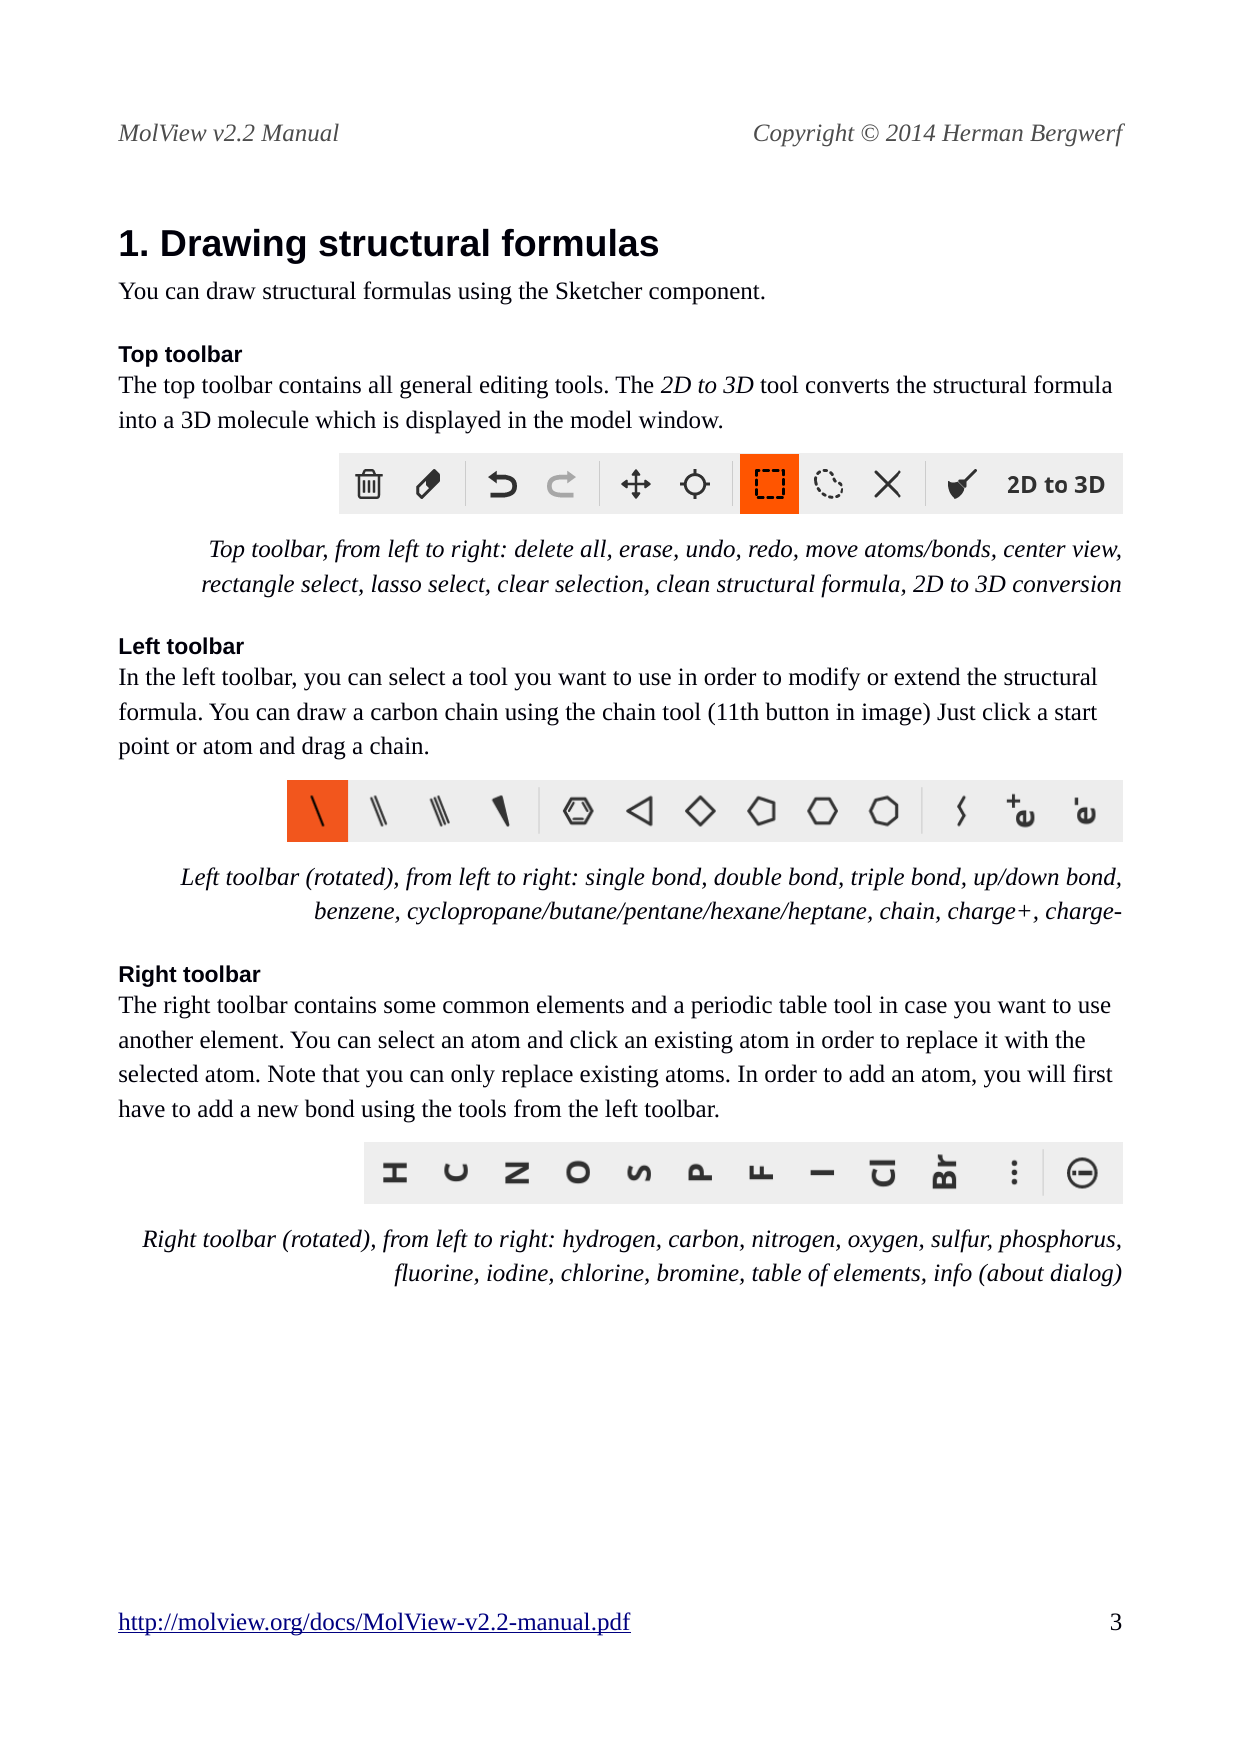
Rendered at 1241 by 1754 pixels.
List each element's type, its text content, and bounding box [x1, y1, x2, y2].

text The top toolbar contains all general editing tools. The 2D to 3D tool converts the structural formula into a 3D molecule which is displayed in the model window. [118, 370, 1122, 433]
text You can draw structural formulas using the Sketcher component. [118, 276, 1122, 305]
subtitle Left toolbar [118, 633, 1152, 659]
text Left toolbar (rotated), from left to right: single bond, double bond, triple bond, up/down bond, benzene, cyclopropane/butane/pentane/hexane/heptane, chain, charge+, charge- [118, 862, 1122, 925]
picture [287, 780, 1123, 842]
picture [339, 453, 1123, 514]
picture [364, 1142, 1123, 1204]
text Top toolbar, from left to right: delete all, erase, undo, redo, move atoms/bonds, center view, rectangle select, lasso select, clear selection, clean structural formula, 2D to 3D conversion [118, 534, 1122, 597]
subtitle Right toolbar [118, 961, 1152, 987]
subtitle Top toolbar [118, 341, 1152, 367]
text Right toolbar (rotated), from left to right: hydrogen, carbon, nitrogen, oxygen, sulfur, phosphorus, fluorine, iodine, chlorine, bromine, table of elements, info (about dialog) [118, 1224, 1122, 1287]
text The right toolbar contains some common elements and a periodic table tool in case you want to use another element. You can select an atom and click an existing atom in order to replace it with the selected atom. Note that you can only replace existing atoms. In order to add an atom, you will first have to add a new bond using the tools from the left toolbar. [118, 990, 1122, 1122]
text In the left toolbar, you can select a tool you want to use in order to modify or extend the structural formula. You can draw a carbon chain using the chain tool (11th button in image) Just click a start point or atom and drag a chain. [118, 662, 1122, 760]
subtitle 1. Drawing structural formulas [118, 221, 1122, 264]
